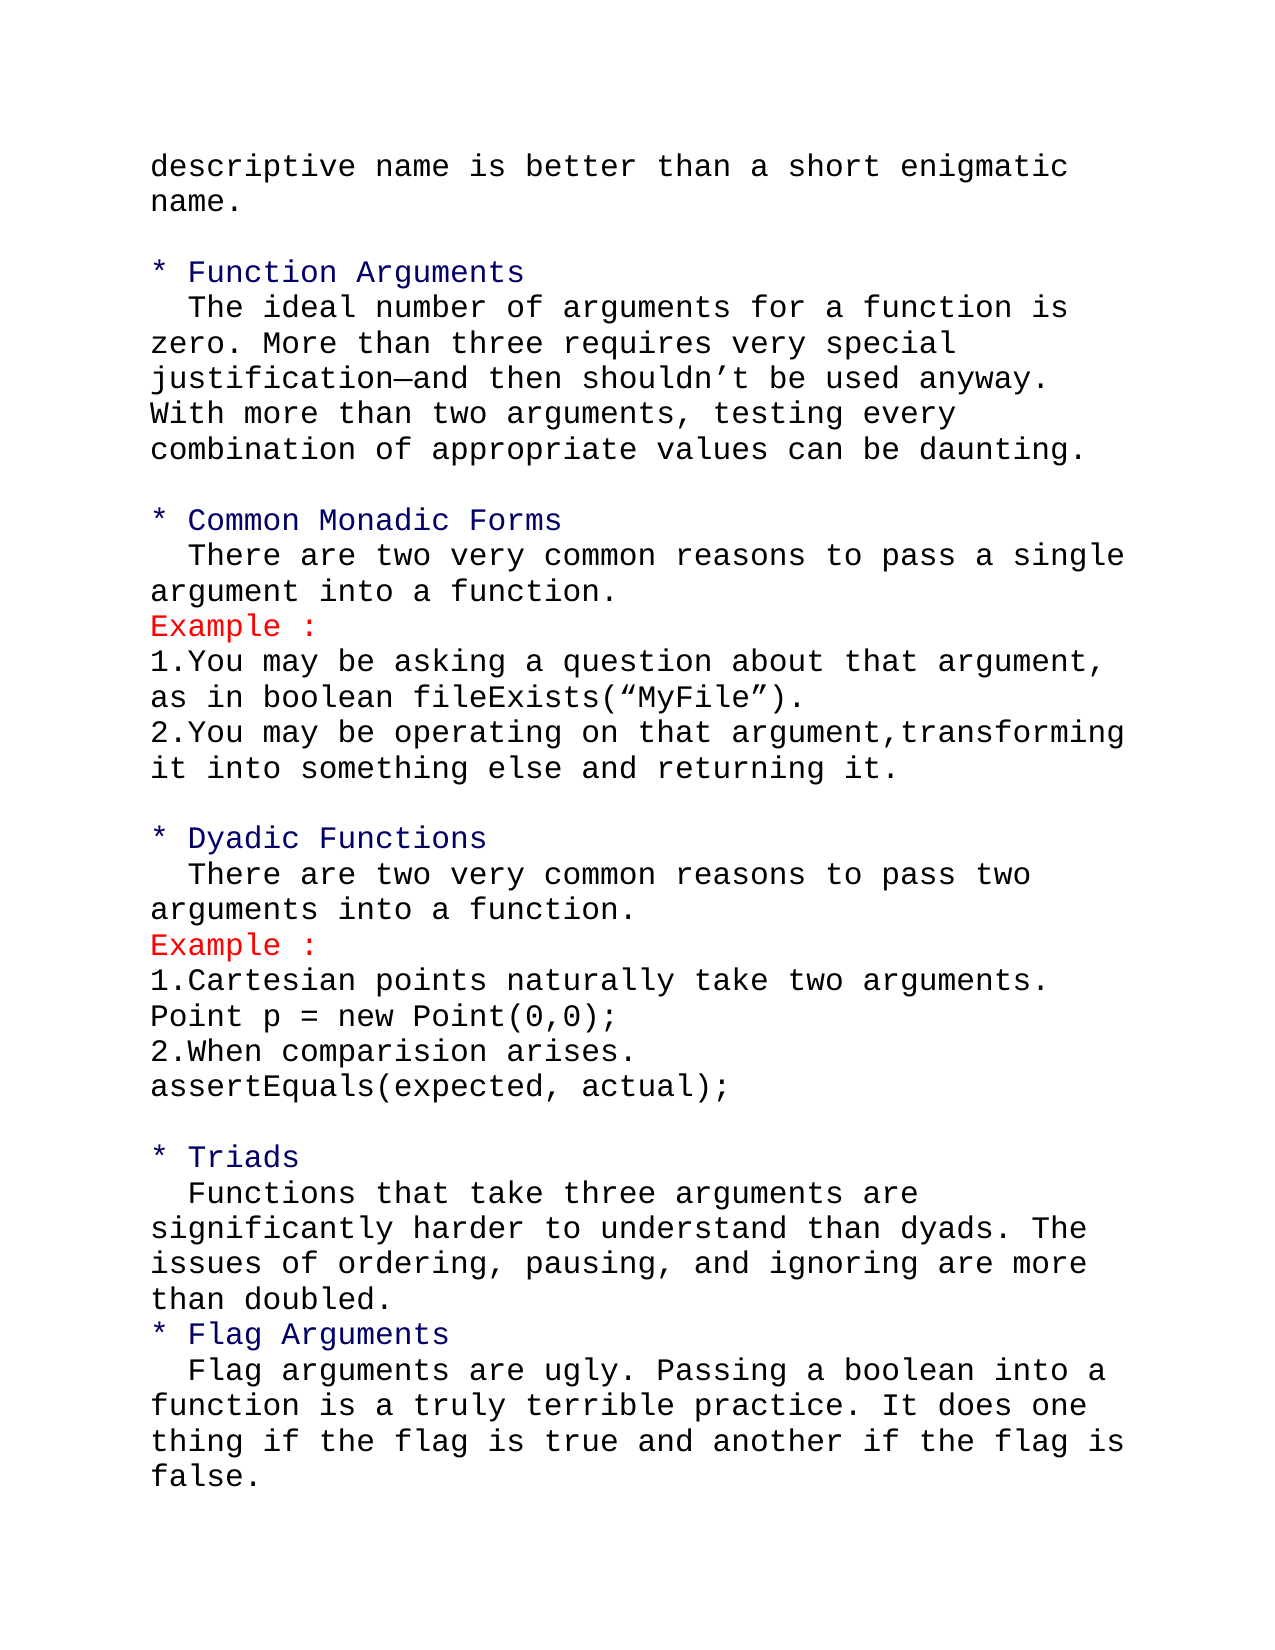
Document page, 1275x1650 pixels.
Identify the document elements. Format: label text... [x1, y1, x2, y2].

text * Flag Arguments [150, 1319, 1125, 1354]
text There are two very common reasons to pass a single argument into a function. [150, 539, 1125, 610]
text * Dyadic Functions [150, 823, 1125, 858]
text With more than two arguments, testing every combination of appropriate values can be daunting. [150, 398, 1125, 469]
text 1.Cartesian points naturally take two arguments. Point p = new Point(0,0); [150, 964, 1125, 1035]
text assertEquals(expected, actual); [150, 1071, 1125, 1106]
text descriptive name is better than a short enigmatic name. [150, 150, 1125, 221]
text There are two very common reasons to pass two arguments into a function. [150, 858, 1125, 929]
text zero. More than three requires very special justification—and then shouldn’t be used anyway. [150, 327, 1125, 398]
text Example : [150, 610, 1125, 646]
text 2.You may be operating on that argument,transforming it into something else and returning it. [150, 717, 1125, 787]
text * Triads [150, 1142, 1125, 1177]
text issues of ordering, pausing, and ignoring are more than doubled. [150, 1248, 1125, 1319]
text 2.When comparision arises. [150, 1035, 1125, 1071]
text * Function Arguments [150, 256, 1125, 292]
text Functions that take three arguments are significantly harder to understand than dyads. The [150, 1177, 1125, 1248]
text 1.You may be asking a question about that argument, as in boolean fileExists(“MyFile”). [150, 646, 1125, 717]
text Flag arguments are ugly. Passing a boolean into a function is a truly terrible practice. It does one thing if the flag is true and another if the flag is false. [150, 1354, 1125, 1496]
text The ideal number of arguments for a function is [150, 292, 1125, 327]
text * Common Monadic Forms [150, 504, 1125, 539]
text Example : [150, 929, 1125, 964]
